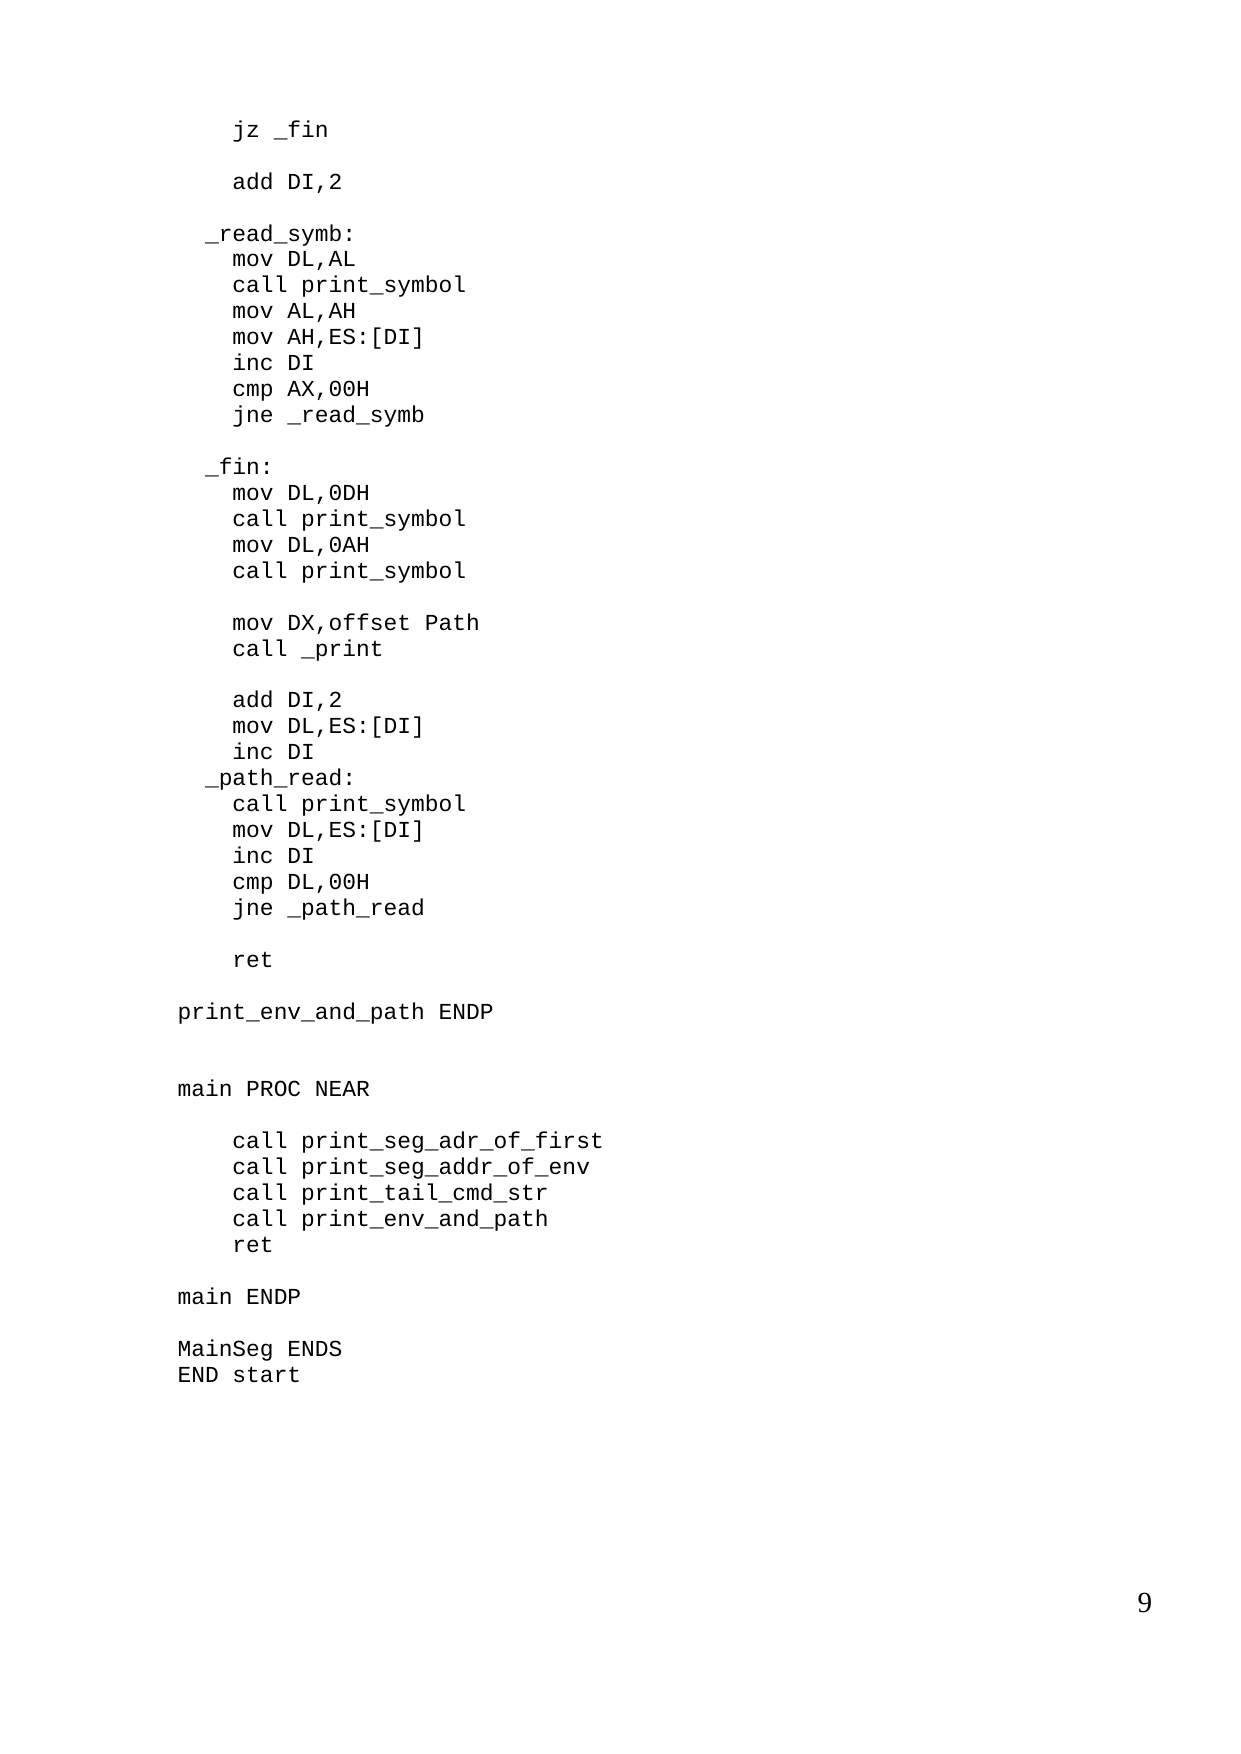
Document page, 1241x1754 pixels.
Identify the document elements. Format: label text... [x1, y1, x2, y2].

text call _print [177, 637, 1152, 663]
text mov DX,offset Path [177, 611, 1152, 637]
text cmp DL,00H [177, 870, 1152, 896]
text _path_read: [177, 767, 1152, 792]
text jne _read_symb [177, 403, 1152, 429]
text inc DI [177, 741, 1152, 767]
text jne _path_read [177, 896, 1152, 922]
text call print_seg_addr_of_env [177, 1156, 1152, 1182]
text mov DL,0DH [177, 481, 1152, 507]
text mov AH,ES:[DI] [177, 326, 1152, 352]
text add DI,2 [177, 689, 1152, 715]
text add DI,2 [177, 170, 1152, 196]
text mov AL,AH [177, 300, 1152, 326]
text _fin: [177, 455, 1152, 481]
text ret [177, 948, 1152, 974]
text mov DL,ES:[DI] [177, 818, 1152, 844]
text main PROC NEAR [177, 1078, 1152, 1104]
text cmp AX,00H [177, 377, 1152, 403]
text mov DL,ES:[DI] [177, 715, 1152, 741]
text call print_env_and_path [177, 1207, 1152, 1233]
text MainSeg ENDS [177, 1337, 1152, 1363]
text call print_symbol [177, 792, 1152, 818]
text call print_seg_adr_of_first [177, 1130, 1152, 1156]
text call print_symbol [177, 274, 1152, 300]
text inc DI [177, 844, 1152, 870]
text call print_symbol [177, 507, 1152, 533]
text _read_symb: [177, 222, 1152, 248]
text jz _fin [177, 118, 1152, 144]
text inc DI [177, 352, 1152, 377]
text ret [177, 1233, 1152, 1259]
text call print_symbol [177, 559, 1152, 585]
text mov DL,0AH [177, 533, 1152, 559]
text print_env_and_path ENDP [177, 1000, 1152, 1026]
text call print_tail_cmd_str [177, 1182, 1152, 1207]
text END start [177, 1363, 1152, 1389]
text main ENDP [177, 1285, 1152, 1311]
text mov DL,AL [177, 248, 1152, 274]
